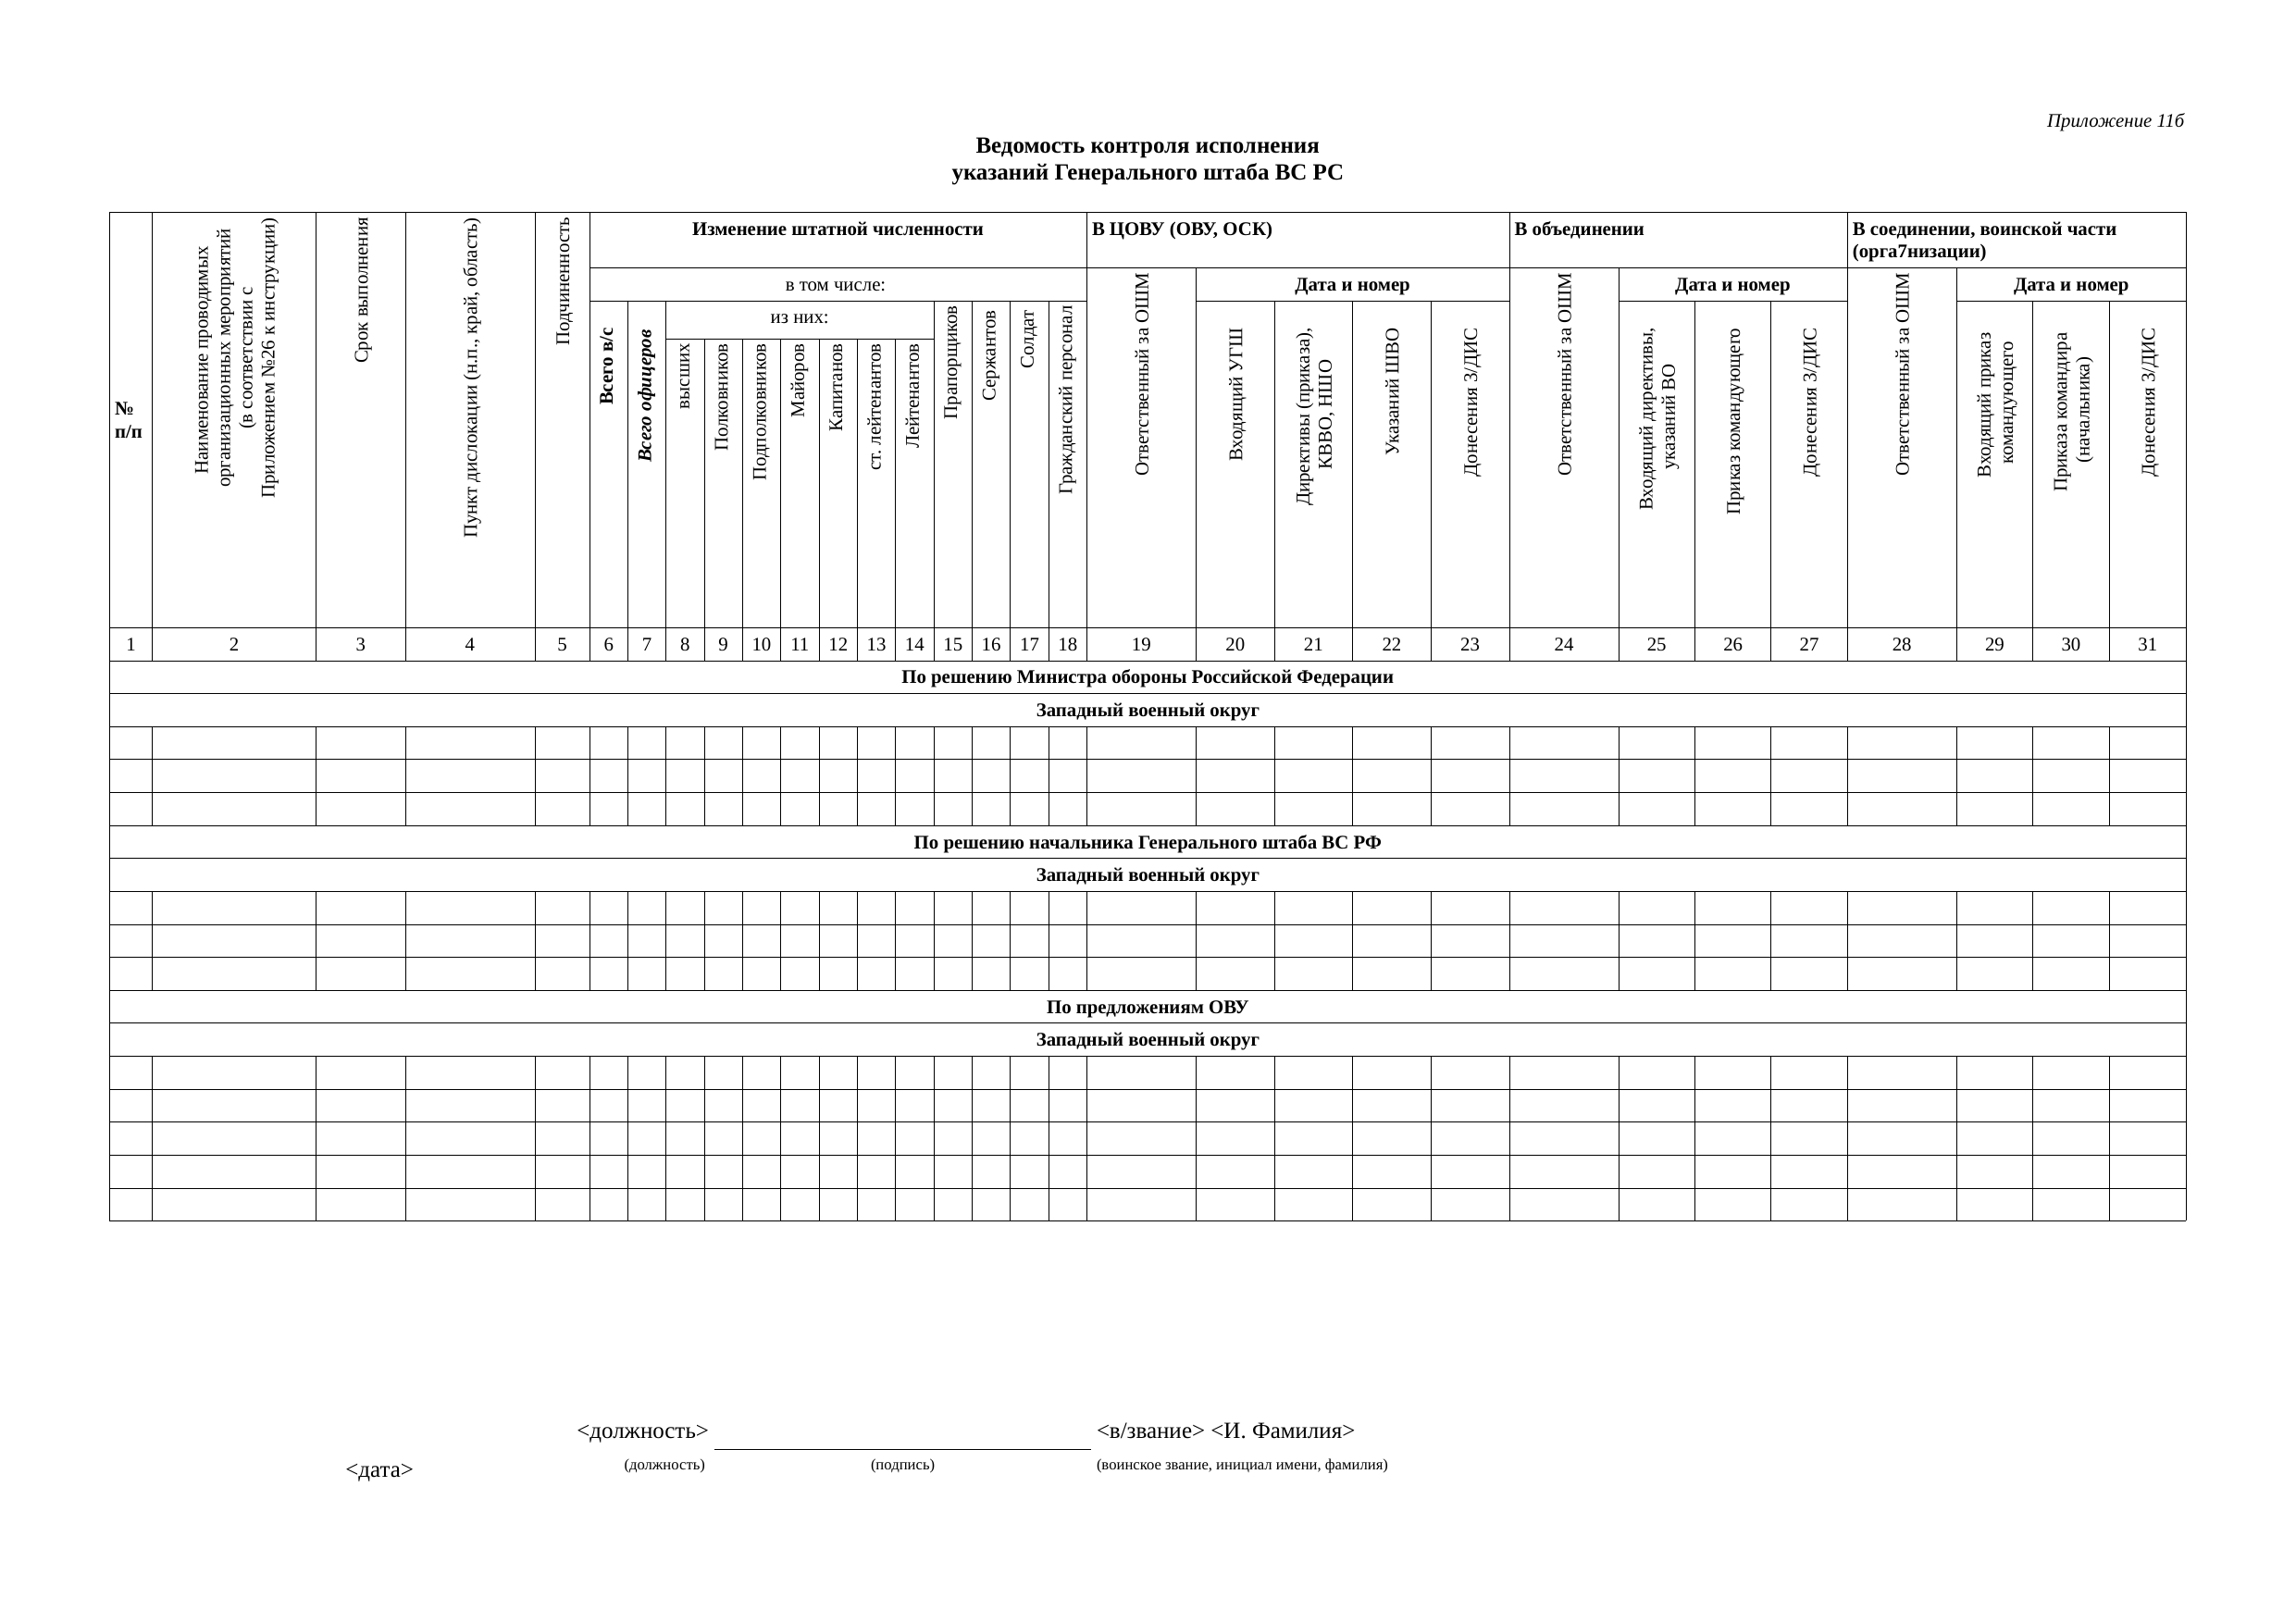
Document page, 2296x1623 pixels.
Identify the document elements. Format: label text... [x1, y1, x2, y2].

table_cell [1197, 1156, 1274, 1187]
table_cell [781, 925, 819, 957]
table_cell [1275, 1090, 1352, 1121]
table_cell [316, 793, 405, 825]
table_cell [1695, 793, 1770, 825]
table_cell [1049, 793, 1086, 825]
table_cell [820, 892, 857, 923]
table_cell [858, 925, 895, 957]
table_cell [590, 727, 627, 759]
table_cell Лейтенантов [896, 340, 934, 627]
table_cell [781, 1122, 819, 1155]
table_cell [153, 1156, 316, 1187]
table_cell ст. лейтенантов [858, 340, 895, 627]
table_cell [743, 925, 780, 957]
table_cell Ответственный за ОШМ [1848, 268, 1956, 627]
table_cell [1087, 727, 1196, 759]
table_cell 23 [1432, 628, 1509, 660]
table_cell 16 [973, 628, 1010, 660]
table_cell [743, 1057, 780, 1089]
table_cell [1771, 892, 1847, 923]
table_cell [1620, 727, 1694, 759]
table_cell [666, 1057, 704, 1089]
table_cell [1848, 1090, 1956, 1121]
table_cell [858, 760, 895, 792]
table_cell [743, 1156, 780, 1187]
table_header В соединении, воинской части (орга7низации) [1848, 213, 2186, 267]
table_cell [781, 1156, 819, 1187]
table_cell [110, 892, 152, 923]
table_cell [705, 793, 742, 825]
table_cell [590, 1090, 627, 1121]
table_cell [781, 892, 819, 923]
table_cell [1049, 958, 1086, 990]
table_cell Ответственный за ОШМ [1510, 268, 1619, 627]
table_cell [1011, 925, 1049, 957]
table_cell Приказ командующего [1695, 302, 1770, 627]
table_cell [628, 925, 665, 957]
table_cell Дата и номер [1957, 268, 2186, 300]
table_cell [1771, 1156, 1847, 1187]
table_cell [1353, 1156, 1431, 1187]
table_cell [1432, 1122, 1509, 1155]
table_cell [820, 958, 857, 990]
table_cell [1049, 1122, 1086, 1155]
table_cell [1510, 1057, 1619, 1089]
table_cell [820, 1090, 857, 1121]
table_cell [1620, 958, 1694, 990]
table_cell [973, 925, 1010, 957]
table_cell 4 [406, 628, 535, 660]
table_cell [1353, 958, 1431, 990]
table_cell Прапорщиков [935, 302, 972, 627]
table_cell [935, 793, 972, 825]
table_cell [2110, 793, 2186, 825]
table_cell [705, 925, 742, 957]
table_cell [858, 1156, 895, 1187]
table_cell [666, 925, 704, 957]
table_header Подчиненность [536, 213, 590, 627]
table_cell [628, 1122, 665, 1155]
table_cell [1353, 1057, 1431, 1089]
table_cell [1620, 1156, 1694, 1187]
table_cell [1011, 1090, 1049, 1121]
table_cell [2033, 1189, 2109, 1220]
table_cell 20 [1197, 628, 1274, 660]
table_cell [666, 1122, 704, 1155]
table_cell [1197, 1090, 1274, 1121]
table_cell [858, 958, 895, 990]
table_cell [153, 925, 316, 957]
table_cell [705, 1090, 742, 1121]
table_cell Дата и номер [1620, 268, 1847, 300]
table_cell [110, 925, 152, 957]
table_cell [590, 1057, 627, 1089]
table_cell [536, 958, 590, 990]
table_cell Западный военный округ [110, 1023, 2186, 1056]
table_cell [2033, 793, 2109, 825]
table_cell [1011, 793, 1049, 825]
table_cell [1620, 1090, 1694, 1121]
table_cell [666, 958, 704, 990]
table_cell [316, 1090, 405, 1121]
table_cell [820, 727, 857, 759]
table_cell [406, 1189, 535, 1220]
table_cell [2110, 727, 2186, 759]
table_cell [705, 727, 742, 759]
table_cell [1011, 760, 1049, 792]
table_cell [1432, 1090, 1509, 1121]
table_cell [1197, 892, 1274, 923]
table_cell [536, 1122, 590, 1155]
table_cell [858, 1090, 895, 1121]
table_cell [935, 1057, 972, 1089]
table_cell [1087, 892, 1196, 923]
table_cell [781, 958, 819, 990]
table_cell [896, 1189, 934, 1220]
table_cell [2033, 892, 2109, 923]
table_cell [406, 1057, 535, 1089]
table_cell Указаний ШВО [1353, 302, 1431, 627]
table_cell [1771, 958, 1847, 990]
table_cell [973, 1156, 1010, 1187]
table_cell [1049, 1189, 1086, 1220]
table_cell [1353, 1090, 1431, 1121]
table_cell [666, 760, 704, 792]
table_cell [1087, 1189, 1196, 1220]
table_cell 14 [896, 628, 934, 660]
table_cell Сержантов [973, 302, 1010, 627]
table_cell [536, 727, 590, 759]
table_header Изменение штатной численности [590, 213, 1086, 267]
table_cell [536, 760, 590, 792]
table_cell [1087, 1090, 1196, 1121]
table_cell [1848, 727, 1956, 759]
table_cell 30 [2033, 628, 2109, 660]
table_cell [1957, 1122, 2032, 1155]
table_cell [153, 760, 316, 792]
table_cell [1275, 1156, 1352, 1187]
table_cell [781, 727, 819, 759]
table_cell [110, 760, 152, 792]
table_cell Донесения 3/ДИС [1432, 302, 1509, 627]
table_cell По решению начальника Генерального штаба ВС РФ [110, 826, 2186, 858]
table_cell [1957, 793, 2032, 825]
table_cell [935, 925, 972, 957]
table_cell высших [666, 340, 704, 627]
table_cell из них: [666, 302, 934, 339]
table_cell [1771, 793, 1847, 825]
table_cell [705, 760, 742, 792]
table_cell [705, 892, 742, 923]
table_cell [1432, 760, 1509, 792]
table_cell [406, 727, 535, 759]
table_cell Майоров [781, 340, 819, 627]
table_cell [1695, 925, 1770, 957]
table_cell [110, 727, 152, 759]
table_cell [1275, 793, 1352, 825]
table_cell [973, 958, 1010, 990]
table_cell [110, 1057, 152, 1089]
table_cell [1957, 1156, 2032, 1187]
table_cell [781, 1090, 819, 1121]
table_cell [2110, 1090, 2186, 1121]
table_cell [536, 1057, 590, 1089]
table_cell [2033, 1122, 2109, 1155]
table_cell [1011, 1156, 1049, 1187]
table_cell [406, 1156, 535, 1187]
table_cell [1011, 892, 1049, 923]
table_cell [1353, 793, 1431, 825]
table_cell [316, 958, 405, 990]
table_cell [536, 1156, 590, 1187]
table_cell [781, 760, 819, 792]
table_cell [1049, 925, 1086, 957]
table_cell [1510, 760, 1619, 792]
table_cell [1011, 727, 1049, 759]
table_cell 7 [628, 628, 665, 660]
table_cell [1197, 1057, 1274, 1089]
table_cell [628, 1057, 665, 1089]
table_cell [2110, 1122, 2186, 1155]
table_cell Дата и номер [1197, 268, 1509, 300]
table_cell Донесения 3/ДИС [2110, 302, 2186, 627]
table_cell [1432, 1156, 1509, 1187]
table_cell [896, 727, 934, 759]
table_cell [858, 892, 895, 923]
table_cell [536, 793, 590, 825]
table_cell [316, 892, 405, 923]
table_cell Донесения 3/ДИС [1771, 302, 1847, 627]
table_cell [153, 892, 316, 923]
table_cell [628, 727, 665, 759]
table_cell [153, 1090, 316, 1121]
table_cell Западный военный округ [110, 694, 2186, 726]
table_cell 29 [1957, 628, 2032, 660]
table_cell [1510, 925, 1619, 957]
table_cell Западный военный округ [110, 859, 2186, 891]
table_cell [1011, 1057, 1049, 1089]
table_cell 19 [1087, 628, 1196, 660]
table_cell [896, 958, 934, 990]
table_cell Директивы (приказа), КВВО, НШО [1275, 302, 1352, 627]
table_cell [1510, 793, 1619, 825]
table_cell [935, 727, 972, 759]
table_cell 22 [1353, 628, 1431, 660]
table_cell [896, 925, 934, 957]
table_cell [628, 1156, 665, 1187]
table_cell [110, 958, 152, 990]
table_cell [1771, 925, 1847, 957]
table_header В объединении [1510, 213, 1847, 267]
table_cell [1275, 760, 1352, 792]
table_cell [743, 892, 780, 923]
table_header № п/п [110, 213, 152, 627]
table_cell [1432, 727, 1509, 759]
table_cell [1197, 958, 1274, 990]
table_cell [743, 1090, 780, 1121]
table_cell [973, 727, 1010, 759]
table_cell [666, 1189, 704, 1220]
table_cell [1957, 925, 2032, 957]
table_cell [1957, 1090, 2032, 1121]
table_cell [705, 1189, 742, 1220]
table_cell [1620, 793, 1694, 825]
table_cell [1087, 1057, 1196, 1089]
table_cell [1197, 793, 1274, 825]
table_cell Входящий директивы, указаний ВО [1620, 302, 1694, 627]
table_cell [2033, 1057, 2109, 1089]
table_cell [1275, 1189, 1352, 1220]
table_header В ЦОВУ (ОВУ, ОСК) [1087, 213, 1509, 267]
table_cell [743, 1122, 780, 1155]
table_cell [110, 1122, 152, 1155]
table_cell Входящий приказ командующего [1957, 302, 2032, 627]
table_cell [1087, 925, 1196, 957]
table_cell [705, 1122, 742, 1155]
table_cell [935, 1156, 972, 1187]
table_cell [935, 1090, 972, 1121]
table_cell [110, 1156, 152, 1187]
table_cell [110, 793, 152, 825]
table_cell [1848, 1189, 1956, 1220]
table_cell [153, 958, 316, 990]
table_cell [2033, 925, 2109, 957]
table_cell [1432, 793, 1509, 825]
table_cell [1432, 892, 1509, 923]
table_cell [2033, 727, 2109, 759]
table_cell Приказа командира (начальника) [2033, 302, 2109, 627]
table_cell [406, 1090, 535, 1121]
table_cell [1011, 1189, 1049, 1220]
table_cell [1620, 1122, 1694, 1155]
table_cell [935, 1122, 972, 1155]
table_cell Солдат [1011, 302, 1049, 627]
table_cell [1087, 793, 1196, 825]
table_cell 18 [1049, 628, 1086, 660]
table_cell [2110, 958, 2186, 990]
table_cell 8 [666, 628, 704, 660]
table_cell [1620, 1189, 1694, 1220]
table_cell [406, 958, 535, 990]
table_cell Полковников [705, 340, 742, 627]
table_cell [820, 793, 857, 825]
table_cell 31 [2110, 628, 2186, 660]
table_cell [1087, 958, 1196, 990]
table_cell [705, 958, 742, 990]
table_cell [536, 1189, 590, 1220]
table_cell [1771, 1122, 1847, 1155]
table_cell [1432, 1057, 1509, 1089]
table_cell [1353, 727, 1431, 759]
table_cell в том числе: [590, 268, 1086, 300]
table_cell [1275, 892, 1352, 923]
table_cell [536, 1090, 590, 1121]
table_cell [858, 1057, 895, 1089]
table_cell [1432, 1189, 1509, 1220]
table_cell [1197, 760, 1274, 792]
table_cell [896, 793, 934, 825]
table_cell Капитанов [820, 340, 857, 627]
table_cell [935, 958, 972, 990]
table_cell [153, 1057, 316, 1089]
table_cell [590, 793, 627, 825]
table_cell [2110, 760, 2186, 792]
table_cell [1353, 892, 1431, 923]
table_cell [1695, 958, 1770, 990]
table_cell [743, 793, 780, 825]
table_cell 11 [781, 628, 819, 660]
table_cell [406, 892, 535, 923]
table_cell [153, 793, 316, 825]
table_cell [820, 1156, 857, 1187]
table_cell [1197, 925, 1274, 957]
table_cell [536, 892, 590, 923]
table_cell Всего офицеров [628, 302, 665, 627]
table_cell [2033, 1156, 2109, 1187]
table_cell 2 [153, 628, 316, 660]
table_cell [110, 1189, 152, 1220]
table_cell [628, 892, 665, 923]
table_cell [1049, 1090, 1086, 1121]
table_cell [2110, 1057, 2186, 1089]
table_cell [590, 958, 627, 990]
table_cell [316, 1189, 405, 1220]
table_cell [1957, 1189, 2032, 1220]
table_cell [1620, 1057, 1694, 1089]
table_cell Входящий УГШ [1197, 302, 1274, 627]
table_cell [2110, 1156, 2186, 1187]
table_cell [1087, 1156, 1196, 1187]
table_cell [1695, 1057, 1770, 1089]
table_cell 10 [743, 628, 780, 660]
table_cell [1848, 793, 1956, 825]
table_cell 15 [935, 628, 972, 660]
table_cell [406, 925, 535, 957]
table_cell [316, 727, 405, 759]
table_cell [896, 1122, 934, 1155]
table_cell [858, 793, 895, 825]
table_cell Гражданский персонал [1049, 302, 1086, 627]
table_cell [935, 892, 972, 923]
table_cell [1620, 892, 1694, 923]
table_cell [1771, 1057, 1847, 1089]
table_cell [1432, 925, 1509, 957]
table_cell [743, 760, 780, 792]
table_cell [1353, 1122, 1431, 1155]
table_cell [1957, 892, 2032, 923]
table_cell [628, 958, 665, 990]
table_cell [1510, 1090, 1619, 1121]
table_cell [896, 892, 934, 923]
table_cell [1197, 1189, 1274, 1220]
table_cell [1957, 760, 2032, 792]
table_cell [1049, 892, 1086, 923]
table_cell [628, 793, 665, 825]
table_cell [1197, 727, 1274, 759]
table_cell [1848, 1122, 1956, 1155]
table_cell [590, 892, 627, 923]
table_cell [1695, 892, 1770, 923]
table_cell [153, 1189, 316, 1220]
table_cell [1695, 727, 1770, 759]
table_cell [1510, 727, 1619, 759]
table_cell [2033, 1090, 2109, 1121]
table_cell [1275, 958, 1352, 990]
table_cell [1275, 1057, 1352, 1089]
table_cell [1695, 760, 1770, 792]
table_cell [1275, 727, 1352, 759]
table_cell [316, 1156, 405, 1187]
table_cell 27 [1771, 628, 1847, 660]
table_cell [590, 1122, 627, 1155]
table_cell [406, 760, 535, 792]
table_cell [896, 1090, 934, 1121]
table_cell [781, 1189, 819, 1220]
table_cell [2033, 760, 2109, 792]
table_cell [973, 892, 1010, 923]
table_cell [705, 1156, 742, 1187]
table_cell [973, 1189, 1010, 1220]
table_cell [781, 1057, 819, 1089]
table_cell [973, 760, 1010, 792]
table_cell [316, 1057, 405, 1089]
table_cell [1510, 892, 1619, 923]
table_cell [1848, 760, 1956, 792]
table_cell [1620, 925, 1694, 957]
table_header Наименование проводимых организационных мероприятий (в соответствии с Приложением №26 к инструкции) [153, 213, 316, 627]
table_cell [820, 1189, 857, 1220]
table_cell [743, 958, 780, 990]
table_cell [590, 925, 627, 957]
table_cell 25 [1620, 628, 1694, 660]
table_cell [1049, 1156, 1086, 1187]
table_cell 28 [1848, 628, 1956, 660]
table_cell [2033, 958, 2109, 990]
table_cell [1049, 760, 1086, 792]
table_cell 5 [536, 628, 590, 660]
table_cell [2110, 1189, 2186, 1220]
table_cell [1771, 1189, 1847, 1220]
table_cell Подполковников [743, 340, 780, 627]
table_cell [2110, 892, 2186, 923]
table_cell [1510, 958, 1619, 990]
table_cell [1848, 892, 1956, 923]
table_cell [896, 1156, 934, 1187]
table_cell 3 [316, 628, 405, 660]
table_cell [316, 760, 405, 792]
table_cell 26 [1695, 628, 1770, 660]
table_cell [666, 793, 704, 825]
table_cell Всего в/с [590, 302, 627, 627]
table_cell [1049, 727, 1086, 759]
table_cell 1 [110, 628, 152, 660]
table_cell [2110, 925, 2186, 957]
table_cell [705, 1057, 742, 1089]
table_cell 21 [1275, 628, 1352, 660]
table_cell [1848, 1156, 1956, 1187]
table_cell [153, 1122, 316, 1155]
table_cell [1275, 925, 1352, 957]
table_cell [973, 1090, 1010, 1121]
table_cell [590, 1189, 627, 1220]
table_cell [1695, 1122, 1770, 1155]
table_cell 24 [1510, 628, 1619, 660]
table_cell [1695, 1189, 1770, 1220]
table_cell [973, 793, 1010, 825]
table_cell По решению Министра обороны Российской Федерации [110, 662, 2186, 693]
table_cell 6 [590, 628, 627, 660]
table_cell [743, 727, 780, 759]
table_cell [1087, 760, 1196, 792]
table_cell 17 [1011, 628, 1049, 660]
table_cell [1771, 1090, 1847, 1121]
table_cell [406, 793, 535, 825]
table_header Срок выполнения [316, 213, 405, 627]
table_cell [1848, 958, 1956, 990]
table_cell [820, 925, 857, 957]
table_cell [1087, 1122, 1196, 1155]
table_cell [666, 892, 704, 923]
table_cell [935, 760, 972, 792]
table_cell [1848, 1057, 1956, 1089]
table_cell [1957, 958, 2032, 990]
table_cell [1353, 1189, 1431, 1220]
table_cell Ответственный за ОШМ [1087, 268, 1196, 627]
table_cell [316, 1122, 405, 1155]
table_cell [1771, 760, 1847, 792]
table_cell [935, 1189, 972, 1220]
table_cell [1695, 1090, 1770, 1121]
table_cell [1957, 1057, 2032, 1089]
table_cell [406, 1122, 535, 1155]
table_cell [1510, 1122, 1619, 1155]
table_cell [820, 1122, 857, 1155]
table_cell [1353, 925, 1431, 957]
table_cell [1049, 1057, 1086, 1089]
table_cell [1432, 958, 1509, 990]
table_cell [743, 1189, 780, 1220]
table_cell [666, 1156, 704, 1187]
table_cell [1771, 727, 1847, 759]
table_cell [1957, 727, 2032, 759]
table_cell [666, 1090, 704, 1121]
table_cell [858, 727, 895, 759]
table_cell [316, 925, 405, 957]
table_cell [536, 925, 590, 957]
table_cell [590, 1156, 627, 1187]
table_cell [1848, 925, 1956, 957]
table_cell [820, 1057, 857, 1089]
table_cell 9 [705, 628, 742, 660]
table_cell [590, 760, 627, 792]
table_cell [1275, 1122, 1352, 1155]
table_cell 12 [820, 628, 857, 660]
table_cell [1353, 760, 1431, 792]
table_cell [1197, 1122, 1274, 1155]
table_cell [820, 760, 857, 792]
table_cell [666, 727, 704, 759]
table_cell [628, 1189, 665, 1220]
table_cell [781, 793, 819, 825]
table_header Пункт дислокации (н.п., край, область) [406, 213, 535, 627]
table_cell [628, 760, 665, 792]
table_cell [110, 1090, 152, 1121]
table_cell 13 [858, 628, 895, 660]
table_cell [153, 727, 316, 759]
table_cell [973, 1057, 1010, 1089]
table_cell По предложениям ОВУ [110, 991, 2186, 1022]
table_cell [896, 760, 934, 792]
table_cell [1510, 1156, 1619, 1187]
table_cell [973, 1122, 1010, 1155]
table_cell [896, 1057, 934, 1089]
table_cell [858, 1189, 895, 1220]
table_cell [858, 1122, 895, 1155]
table_cell [1620, 760, 1694, 792]
table_cell [1011, 1122, 1049, 1155]
table_cell [1510, 1189, 1619, 1220]
table_cell [1695, 1156, 1770, 1187]
table_cell [628, 1090, 665, 1121]
table_cell [1011, 958, 1049, 990]
